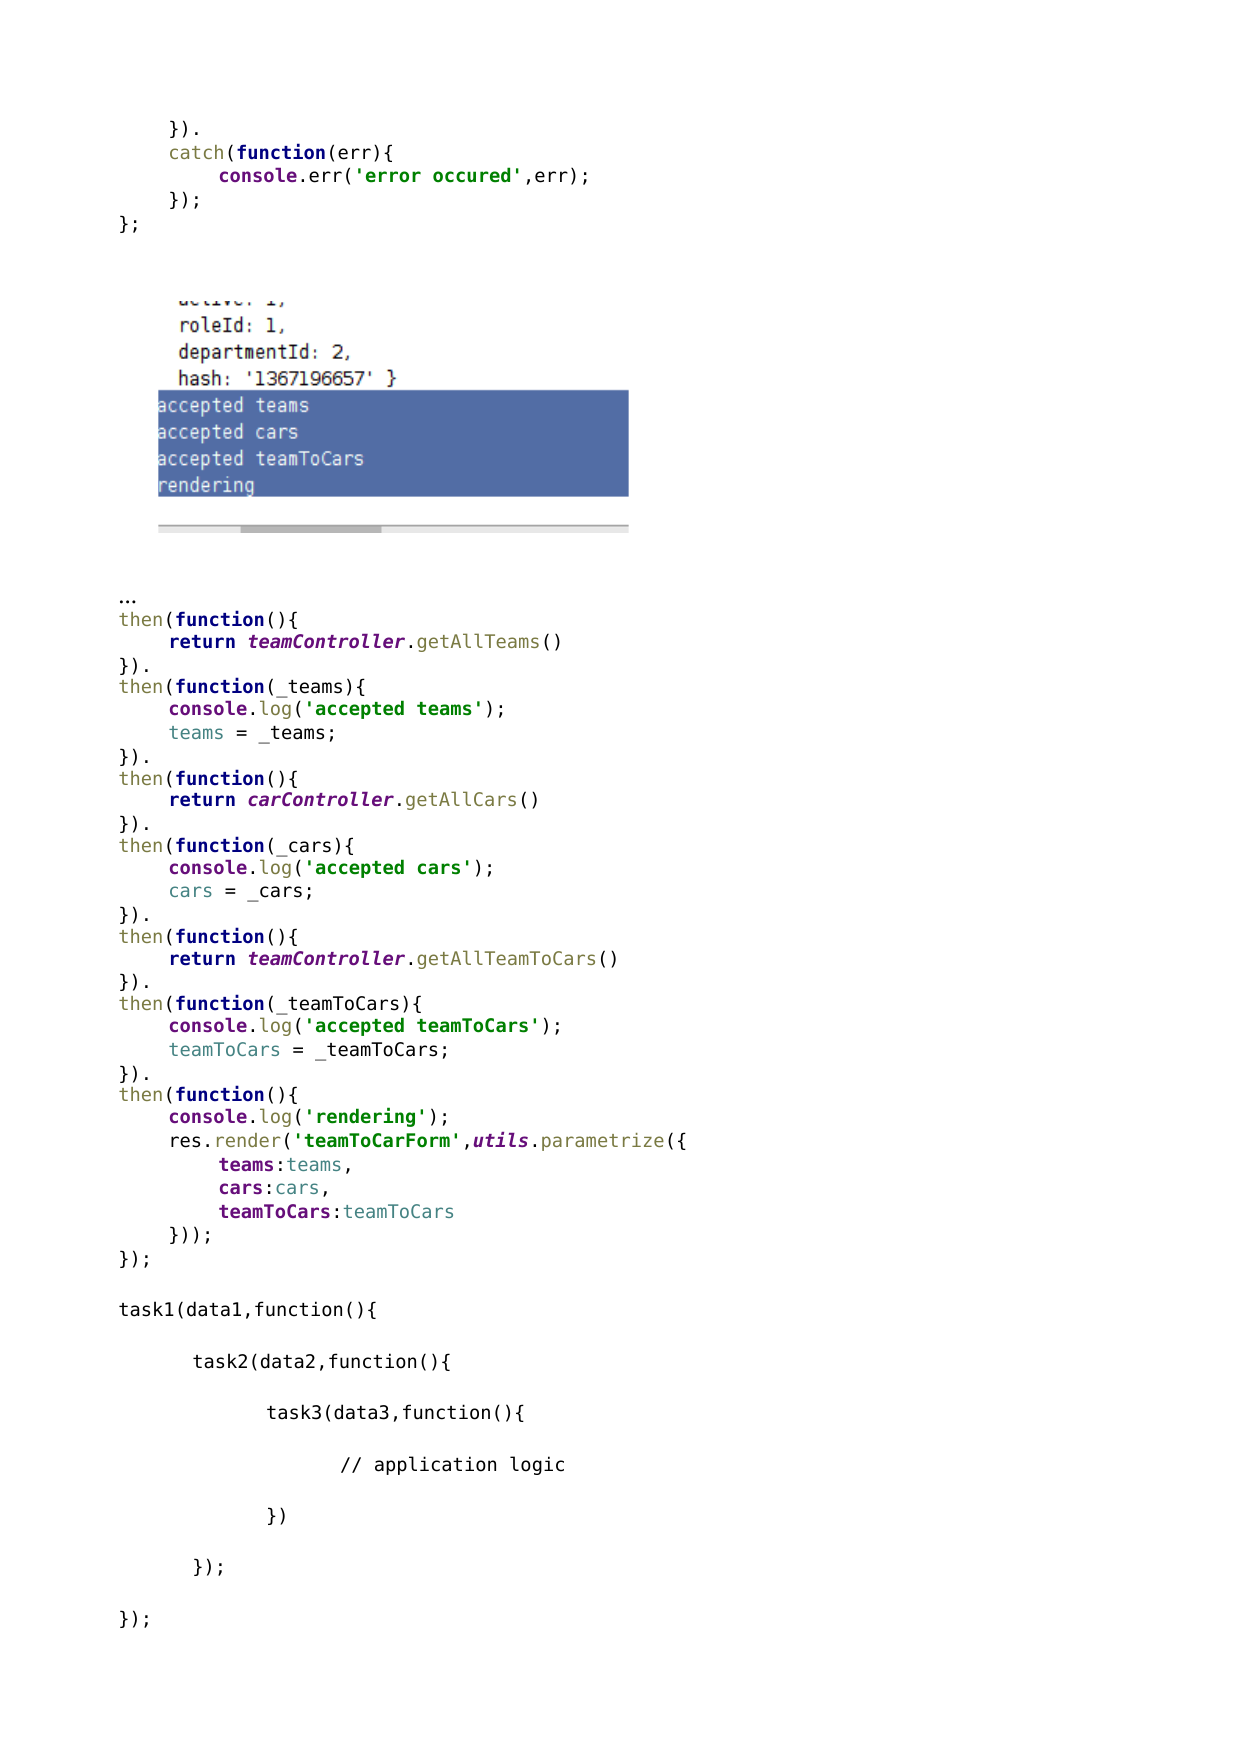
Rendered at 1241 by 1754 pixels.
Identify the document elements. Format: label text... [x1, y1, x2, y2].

text }). [118, 971, 1122, 993]
text }). [118, 813, 1122, 835]
text }); [118, 189, 1122, 213]
text }). [118, 746, 1122, 767]
text }); [118, 1608, 1122, 1629]
text then(function(){ [118, 767, 1122, 789]
text res.render('teamToCarForm',utils.parametrize({ [118, 1130, 1122, 1153]
text return carController.getAllCars() [118, 789, 1122, 813]
text return teamController.getAllTeams() [118, 631, 1122, 654]
text }; [118, 213, 1122, 234]
text then(function(_teamToCars){ [118, 993, 1122, 1015]
text }). [118, 904, 1122, 926]
text console.log('accepted teamToCars'); [118, 1015, 1122, 1039]
text teams = _teams; [118, 722, 1122, 746]
text }) [118, 1505, 1122, 1527]
text return teamController.getAllTeamToCars() [118, 948, 1122, 971]
text task3(data3,function(){ [118, 1402, 1122, 1424]
text }). [118, 654, 1122, 676]
text task2(data2,function(){ [118, 1351, 1122, 1373]
text }); [118, 1248, 1122, 1270]
text then(function(){ [118, 1084, 1122, 1106]
text console.log('accepted cars'); [118, 857, 1122, 880]
text cars = _cars; [118, 880, 1122, 904]
picture [158, 301, 629, 533]
text }); [118, 1556, 1122, 1578]
text console.log('accepted teams'); [118, 698, 1122, 722]
text task1(data1,function(){ [118, 1299, 1122, 1321]
text console.err('error occured',err); [118, 165, 1122, 189]
text ... [118, 580, 1122, 609]
text then(function(_cars){ [118, 835, 1122, 857]
text catch(function(err){ [118, 142, 1122, 165]
text }). [118, 118, 1122, 142]
text teams:teams, [118, 1153, 1122, 1177]
text then(function(){ [118, 926, 1122, 948]
text teamToCars = _teamToCars; [118, 1039, 1122, 1062]
text then(function(_teams){ [118, 676, 1122, 698]
text teamToCars:teamToCars [118, 1201, 1122, 1224]
text }). [118, 1062, 1122, 1084]
text console.log('rendering'); [118, 1106, 1122, 1130]
text // application logic [118, 1453, 1122, 1475]
text })); [118, 1224, 1122, 1248]
text then(function(){ [118, 609, 1122, 631]
text cars:cars, [118, 1177, 1122, 1201]
